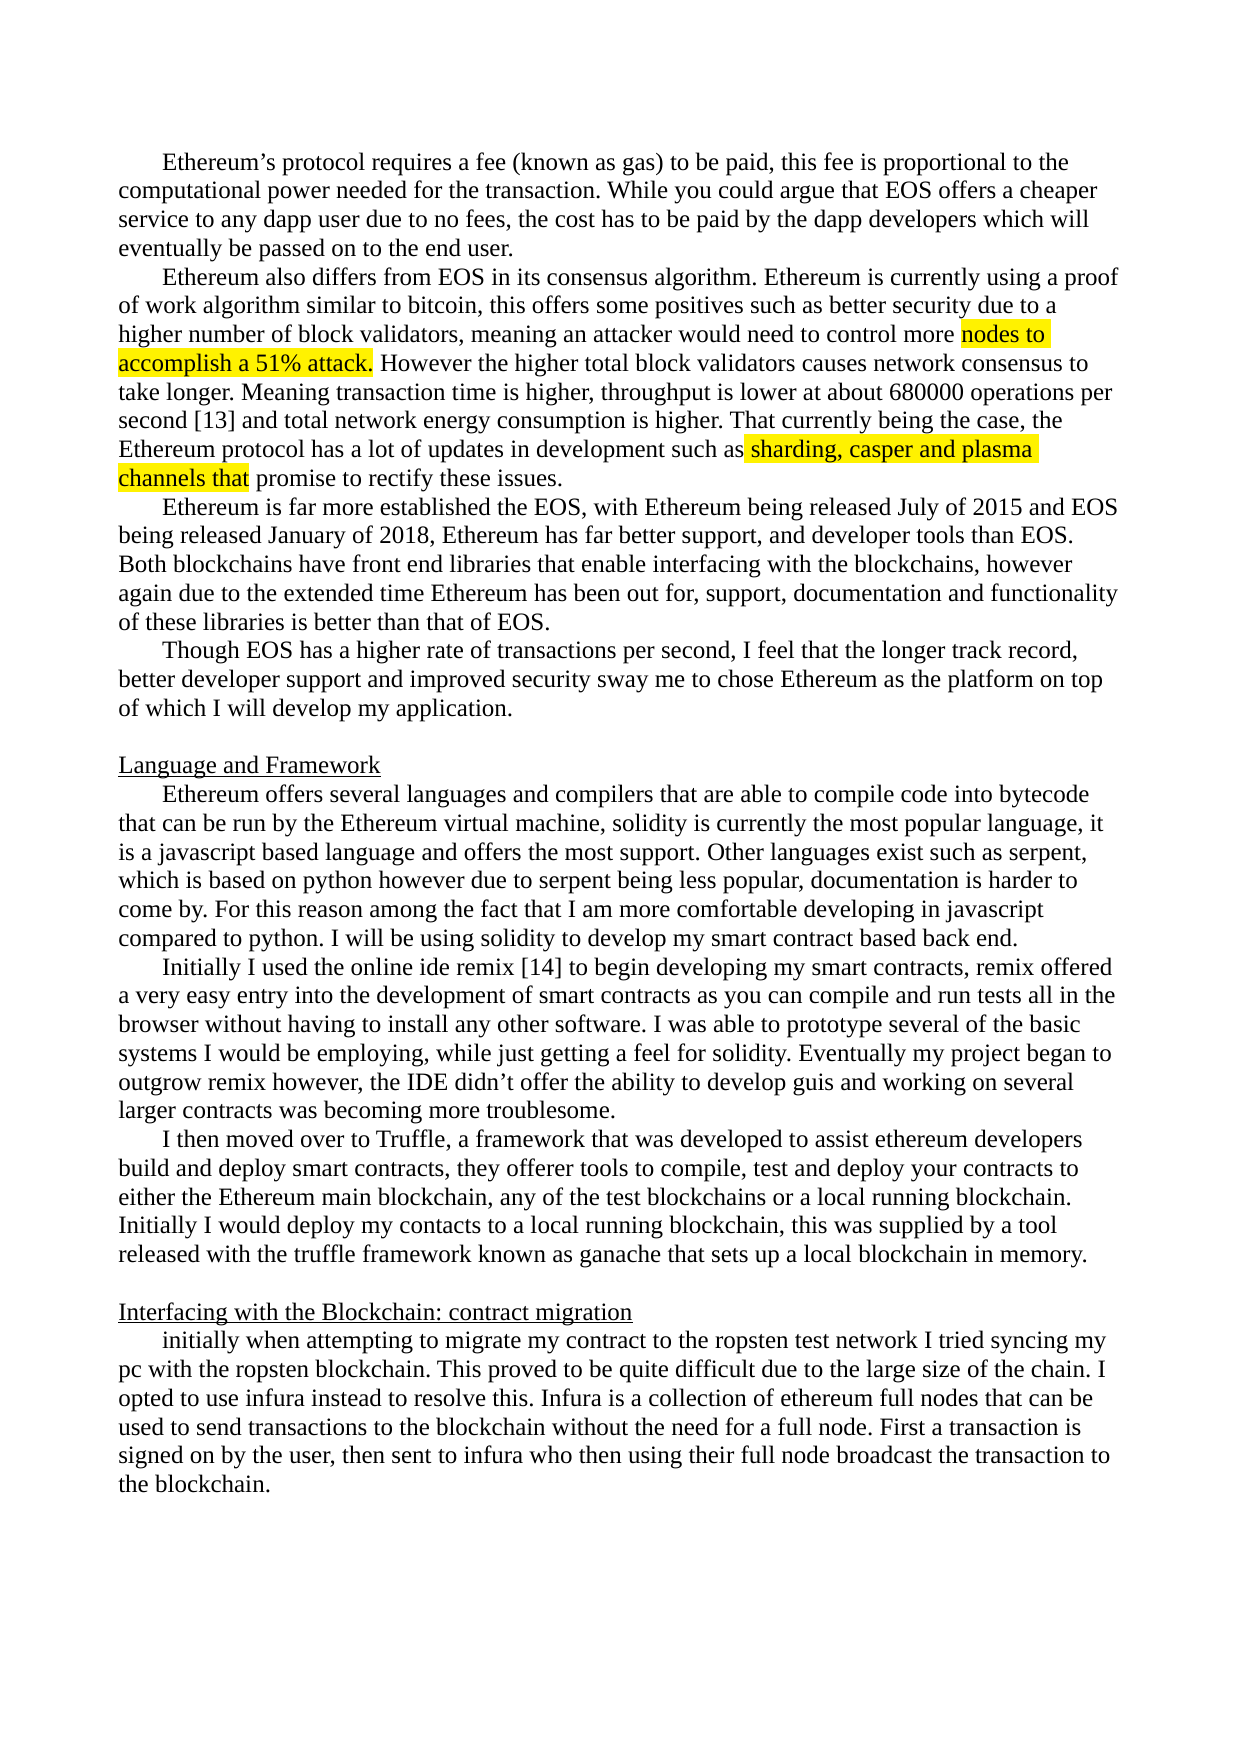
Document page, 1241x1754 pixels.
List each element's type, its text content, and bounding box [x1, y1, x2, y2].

text Language and Framework [118, 751, 1122, 779]
text Though EOS has a higher rate of transactions per second, I feel that the longer track record, better developer support and improved security sway me to chose Ethereum as the platform on top of which I will develop my application. [118, 636, 1122, 722]
text Interfacing with the Blockchain: contract migration [118, 1297, 1122, 1326]
text Ethereum also differs from EOS in its consensus algorithm. Ethereum is currently using a proof of work algorithm similar to bitcoin, this offers some positives such as better security due to a higher number of block validators, meaning an attacker would need to control more nodes to accomplish a 51% attack. However the higher total block validators causes network consensus to take longer. Meaning transaction time is higher, throughput is lower at about 680000 operations per second [13] and total network energy consumption is higher. That currently being the case, the Ethereum protocol has a lot of updates in development such as sharding, casper and plasma channels that promise to rectify these issues. [118, 262, 1122, 492]
text Initially I used the online ide remix [14] to begin developing my smart contracts, remix offered a very easy entry into the development of smart contracts as you can compile and run tests all in the browser without having to install any other software. I was able to prototype several of the basic systems I would be employing, while just getting a feel for solidity. Eventually my project began to outgrow remix however, the IDE didn’t offer the ability to develop guis and working on several larger contracts was becoming more troublesome. [118, 952, 1122, 1124]
text Ethereum’s protocol requires a fee (known as gas) to be paid, this fee is proportional to the computational power needed for the transaction. While you could argue that EOS offers a cheaper service to any dapp user due to no fees, the cost has to be paid by the dapp developers which will eventually be passed on to the end user. [118, 147, 1122, 262]
text Ethereum offers several languages and compilers that are able to compile code into bytecode that can be run by the Ethereum virtual machine, solidity is currently the most popular language, it is a javascript based language and offers the most support. Other languages exist such as serpent, which is based on python however due to serpent being less popular, documentation is harder to come by. For this reason among the fact that I am more comfortable developing in javascript compared to python. I will be using solidity to develop my smart contract based back end. [118, 779, 1122, 952]
text Ethereum is far more established the EOS, with Ethereum being released July of 2015 and EOS being released January of 2018, Ethereum has far better support, and developer tools than EOS. Both blockchains have front end libraries that enable interfacing with the blockchains, however again due to the extended time Ethereum has been out for, support, documentation and functionality of these libraries is better than that of EOS. [118, 492, 1122, 636]
text initially when attempting to migrate my contract to the ropsten test network I tried syncing my pc with the ropsten blockchain. This proved to be quite difficult due to the large size of the chain. I opted to use infura instead to resolve this. Infura is a collection of ethereum full nodes that can be used to send transactions to the blockchain without the need for a full node. First a transaction is signed on by the user, then sent to infura who then using their full node broadcast the transaction to the blockchain. [118, 1326, 1122, 1498]
text I then moved over to Truffle, a framework that was developed to assist ethereum developers build and deploy smart contracts, they offerer tools to compile, test and deploy your contracts to either the Ethereum main blockchain, any of the test blockchains or a local running blockchain. Initially I would deploy my contacts to a local running blockchain, this was supplied by a tool released with the truffle framework known as ganache that sets up a local blockchain in memory. [118, 1124, 1122, 1268]
